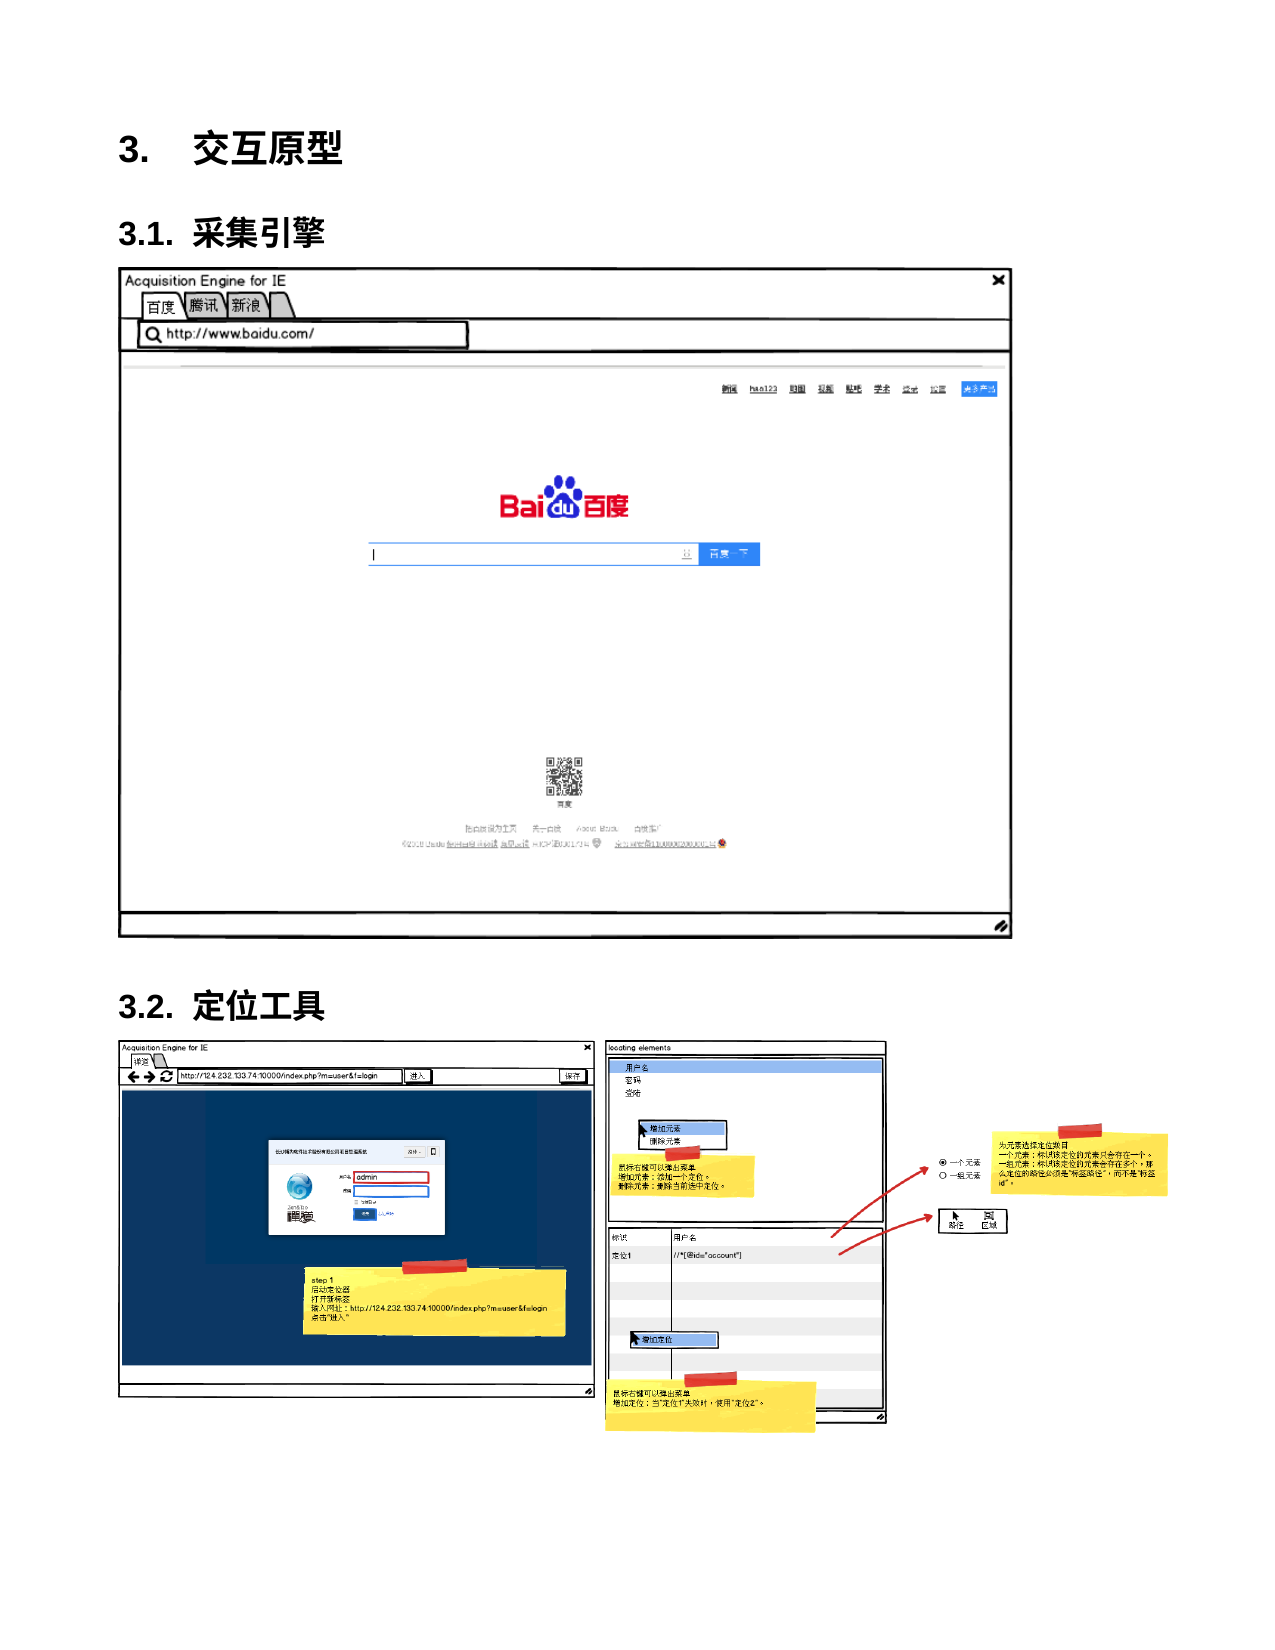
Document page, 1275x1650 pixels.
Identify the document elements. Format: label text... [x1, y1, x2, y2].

subtitle 采集引擎 [118, 206, 1168, 255]
picture [118, 267, 1013, 939]
picture [118, 1040, 1169, 1433]
subtitle 交互原型 [118, 118, 1168, 173]
subtitle 定位工具 [118, 979, 1168, 1028]
